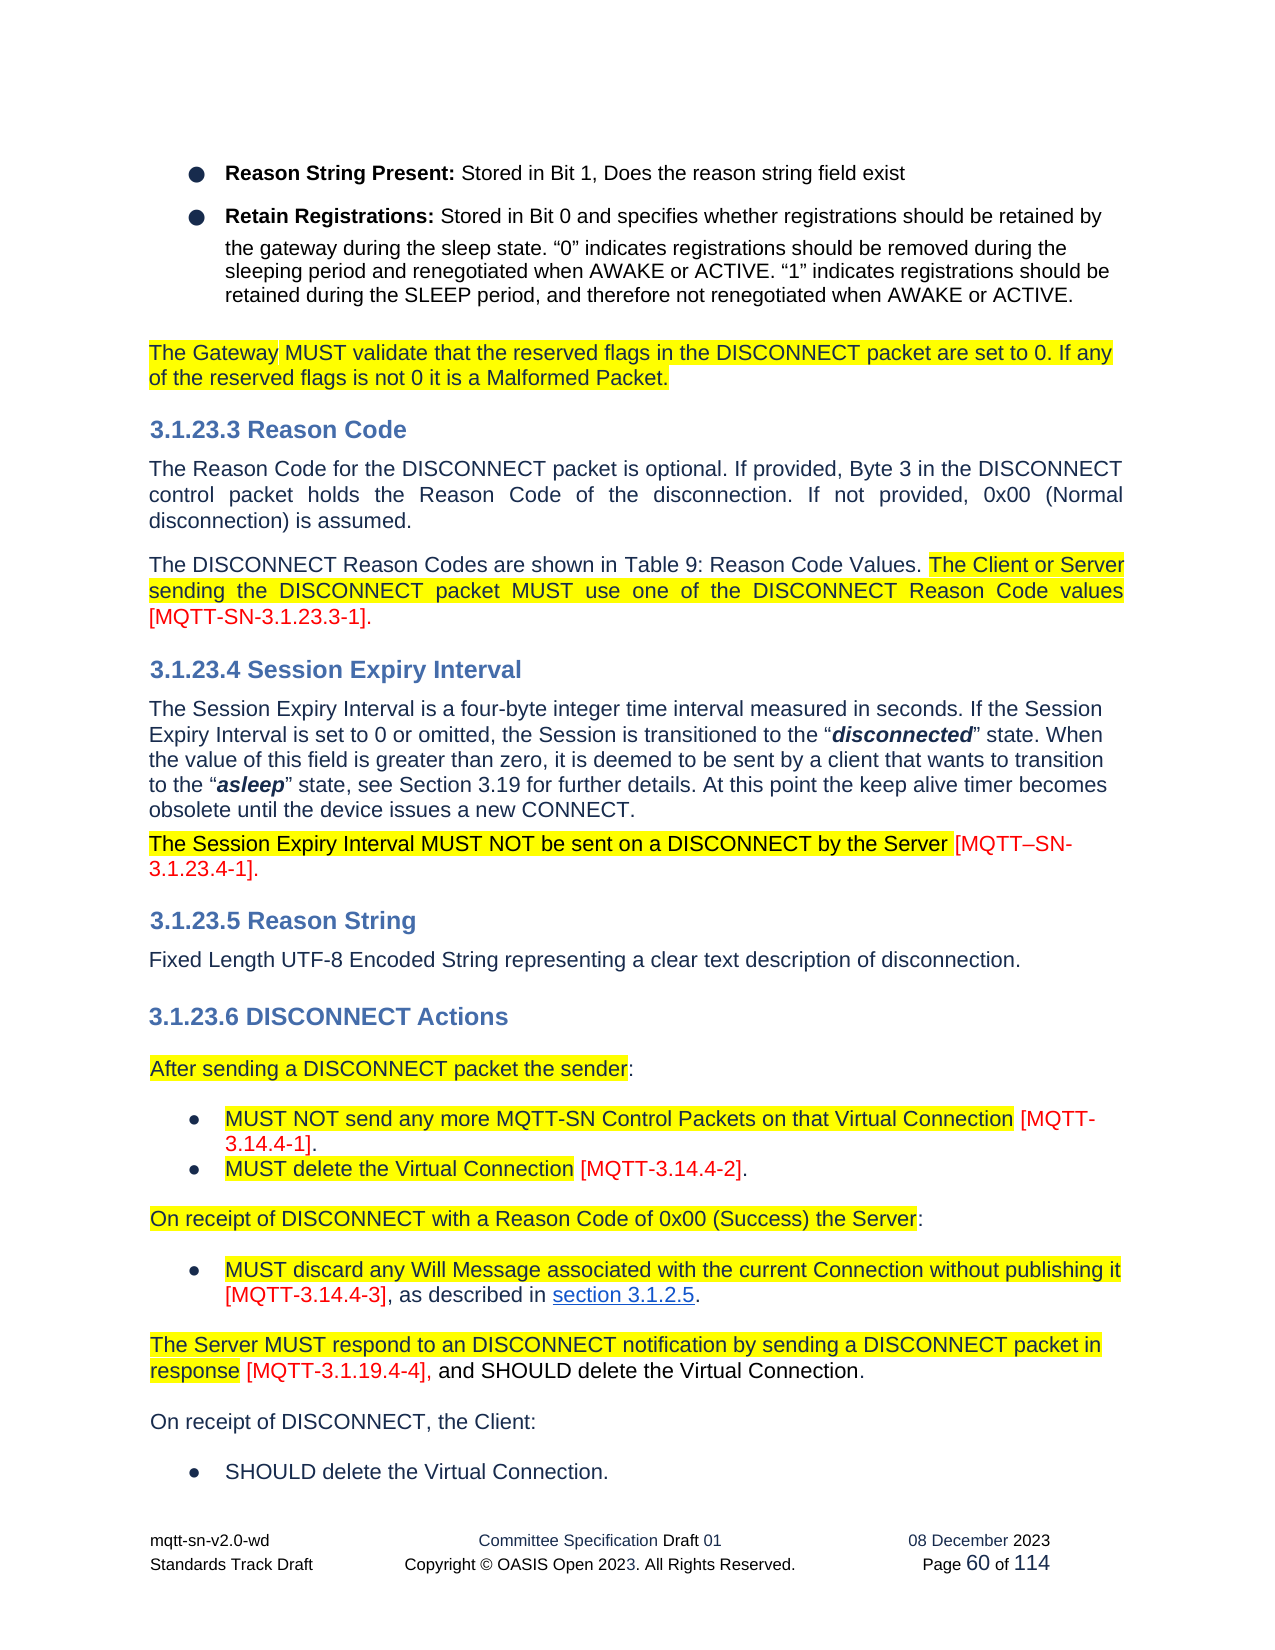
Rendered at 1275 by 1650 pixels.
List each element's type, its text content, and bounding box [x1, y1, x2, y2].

text On receipt of DISCONNECT with a Reason Code of 0x00 (Success) the Server: [150, 1206, 917, 1231]
list MUST delete the Virtual Connection [MQTT-3.14.4-2]. [748, 1156, 1125, 1181]
list Reason String Present: Stored in Bit 1, Does the reason string field exist [187, 150, 1124, 193]
subtitle 3.1.23.4 Session Expiry Interval [150, 655, 1124, 684]
subtitle 3.1.23.3 Reason Code [150, 415, 1124, 444]
subtitle 3.1.23.5 Reason String [150, 906, 1124, 935]
subtitle 3.1.23.6 DISCONNECT Actions [148, 1002, 1124, 1030]
list MUST delete the Virtual Connection [MQTT-3.14.4-2]. [187, 1156, 574, 1181]
text The Gateway MUST validate that the reserved flags in the DISCONNECT packet are set to 0. If any of the reserved flags is not 0 it is a Malformed Packet. [148, 339, 1124, 390]
text After sending a DISCONNECT packet the sender: [634, 1055, 1125, 1081]
text After sending a DISCONNECT packet the sender: [150, 1055, 628, 1081]
list SHOULD delete the Virtual Connection. [187, 1459, 1125, 1484]
text The Session Expiry Interval is a four-byte integer time interval measured in seconds. If the Session Expiry Interval is set to 0 or omitted, the Session is transitioned to the “disconnected” state. When the value of this field is greater than zero, it is deemed to be sent by a client that wants to transition to the “asleep” state, see Section 3.19 for further details. At this point the keep alive timer becomes obsolete until the device issues a new CONNECT. [148, 696, 1124, 822]
text On receipt of DISCONNECT with a Reason Code of 0x00 (Success) the Server: [923, 1206, 1125, 1231]
list Retain Registrations: Stored in Bit 0 and specifies whether registrations should be retained by the gateway during the sleep state. “0” indicates registrations should be removed during the sleeping period and renegotiated when AWAKE or ACTIVE. “1” indicates registrations should be retained during the SLEEP period, and therefore not renegotiated when AWAKE or ACTIVE. [187, 193, 1124, 307]
text The DISCONNECT Reason Codes are shown in Table 9: Reason Code Values. The Client or Server sending the DISCONNECT packet MUST use one of the DISCONNECT Reason Code values [MQTT-SN-3.1.23.3-1]. [148, 552, 1124, 629]
text Fixed Length UTF-8 Encoded String representing a clear text description of disconnection. [148, 947, 1124, 972]
text The Session Expiry Interval MUST NOT be sent on a DISCONNECT by the Server [MQTT–SN-3.1.23.4-1]. [148, 831, 1124, 881]
text On receipt of DISCONNECT, the Client: [150, 1409, 1125, 1434]
text The Reason Code for the DISCONNECT packet is optional. If provided, Byte 3 in the DISCONNECT control packet holds the Reason Code of the disconnection. If not provided, 0x00 (Normal disconnection) is assumed. [148, 456, 1124, 533]
list MUST discard any Will Message associated with the current Connection without publishing it [MQTT-3.14.4-3], as described in section 3.1.2.5. [187, 1256, 1125, 1307]
text The Server MUST respond to an DISCONNECT notification by sending a DISCONNECT packet in response [MQTT-3.1.19.4-4], and SHOULD delete the Virtual Connection. [150, 1332, 1125, 1383]
list MUST NOT send any more MQTT-SN Control Packets on that Virtual Connection [MQTT-3.14.4-1]. [187, 1106, 1125, 1156]
